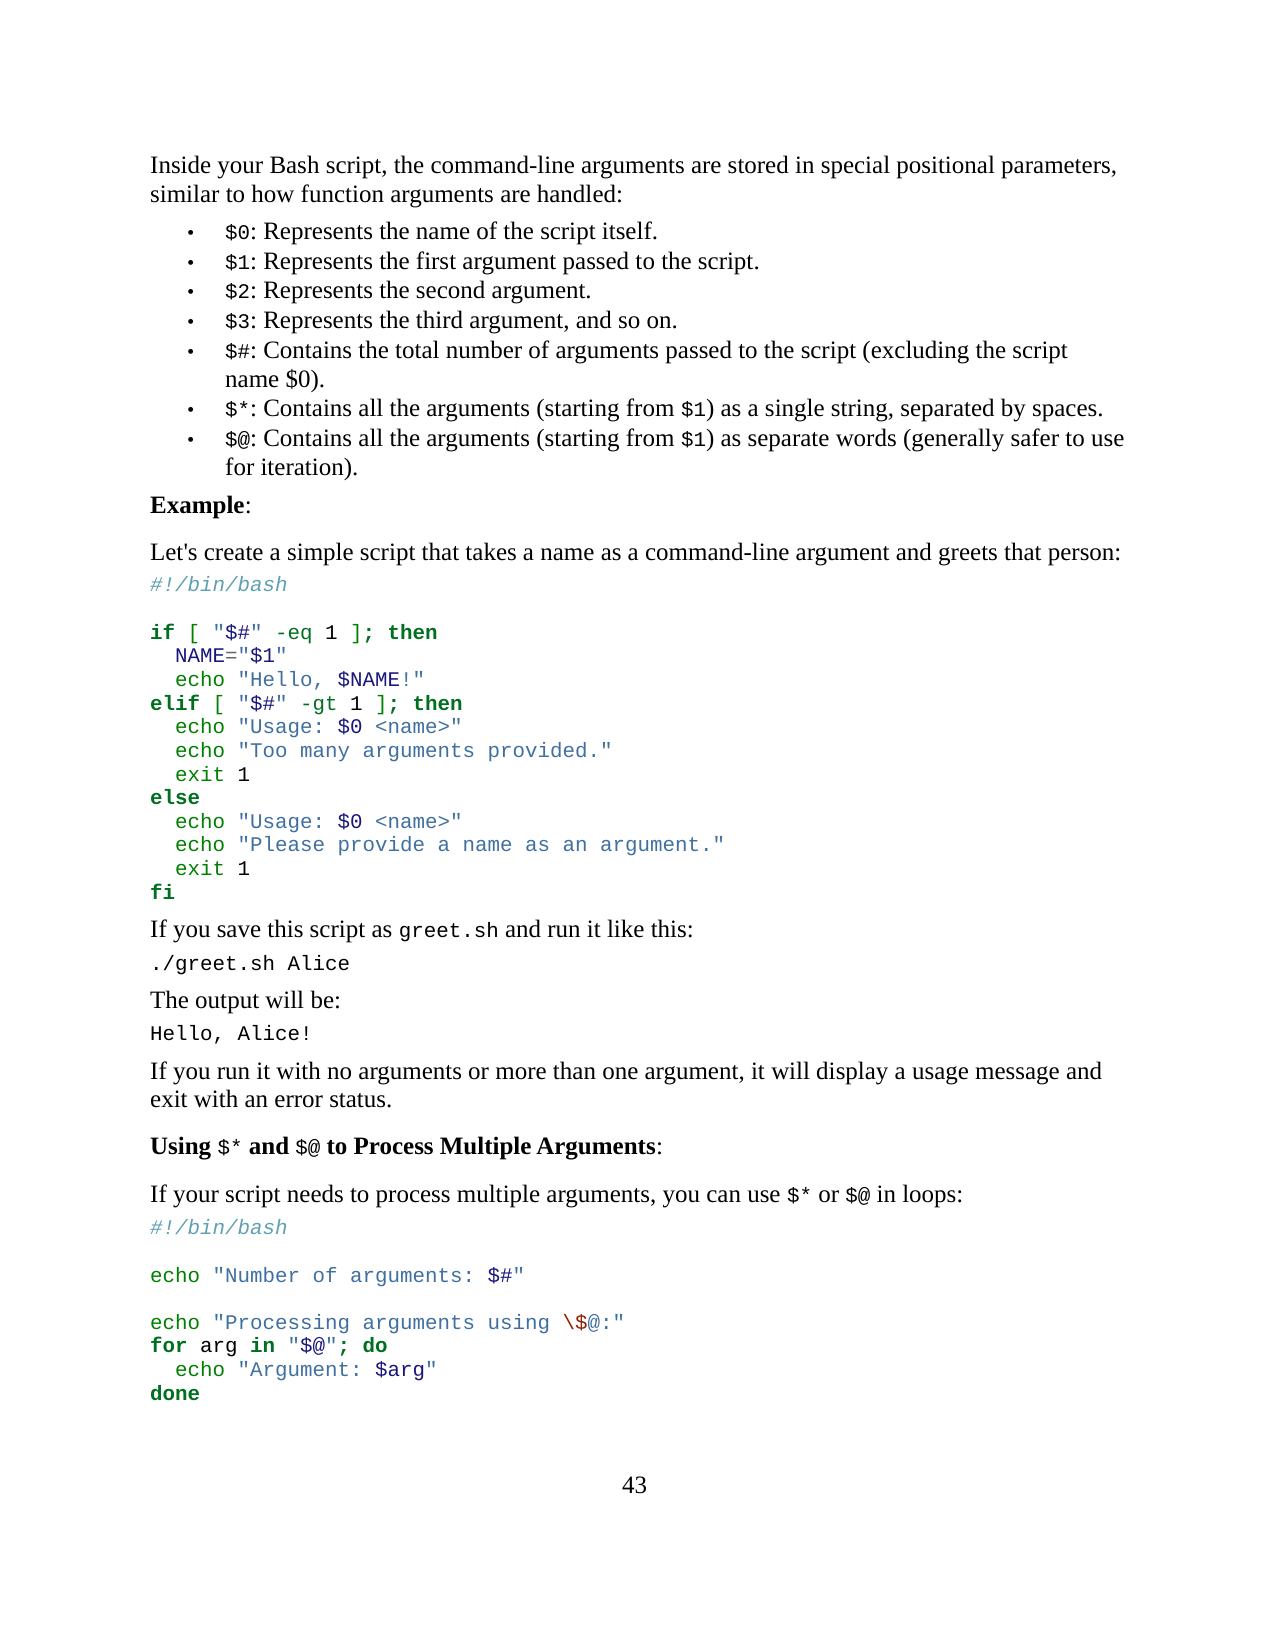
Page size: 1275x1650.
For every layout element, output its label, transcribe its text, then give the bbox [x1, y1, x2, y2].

text echo "Hello, $NAME!" [150, 669, 1125, 693]
text If you run it with no arguments or more than one argument, it will display a usage message and exit with an error status. [150, 1056, 1125, 1113]
text If you save this script as greet.sh and run it like this: [150, 914, 1125, 944]
list $*: Contains all the arguments (starting from $1) as a single string, separated by spaces. [187, 393, 1125, 423]
text echo "Too many arguments provided." [150, 740, 1125, 763]
text echo "Processing arguments using \$@:" [150, 1312, 1125, 1336]
text echo "Argument: $arg" [150, 1359, 1125, 1383]
text The output will be: [150, 986, 1125, 1014]
text exit 1 [150, 858, 1125, 882]
text exit 1 [150, 763, 1125, 787]
text elif [ "$#" -gt 1 ]; then [150, 693, 1125, 716]
list $@: Contains all the arguments (starting from $1) as separate words (generally safer to use for iteration). [187, 423, 1125, 481]
list $0: Represents the name of the script itself. [187, 216, 1125, 246]
list $1: Represents the first argument passed to the script. [187, 246, 1125, 276]
text echo "Please provide a name as an argument." [150, 834, 1125, 858]
text Inside your Bash script, the command-line arguments are stored in special positional parameters, similar to how function arguments are handled: [150, 150, 1125, 207]
text done [150, 1383, 1125, 1406]
text for arg in "$@"; do [150, 1336, 1125, 1359]
text Example: [150, 490, 1125, 519]
text echo "Usage: $0 <name>" [150, 811, 1125, 834]
text Using $* and $@ to Process Multiple Arguments: [150, 1131, 1125, 1161]
text #!/bin/bash [150, 1217, 1125, 1241]
list $2: Represents the second argument. [187, 276, 1125, 305]
text #!/bin/bash [150, 574, 1125, 598]
list $#: Contains the total number of arguments passed to the script (excluding the script name $0). [187, 335, 1125, 393]
text Hello, Alice! [150, 1023, 1125, 1047]
text else [150, 787, 1125, 811]
text echo "Number of arguments: $#" [150, 1264, 1125, 1288]
text if [ "$#" -eq 1 ]; then [150, 622, 1125, 645]
text If your script needs to process multiple arguments, you can use $* or $@ in loops: [150, 1179, 1125, 1208]
list $3: Represents the third argument, and so on. [187, 305, 1125, 335]
text echo "Usage: $0 <name>" [150, 716, 1125, 740]
text NAME="$1" [150, 645, 1125, 669]
text Let's create a simple script that takes a name as a command-line argument and greets that person: [150, 537, 1125, 565]
text ./greet.sh Alice [150, 953, 1125, 977]
text fi [150, 882, 1125, 905]
